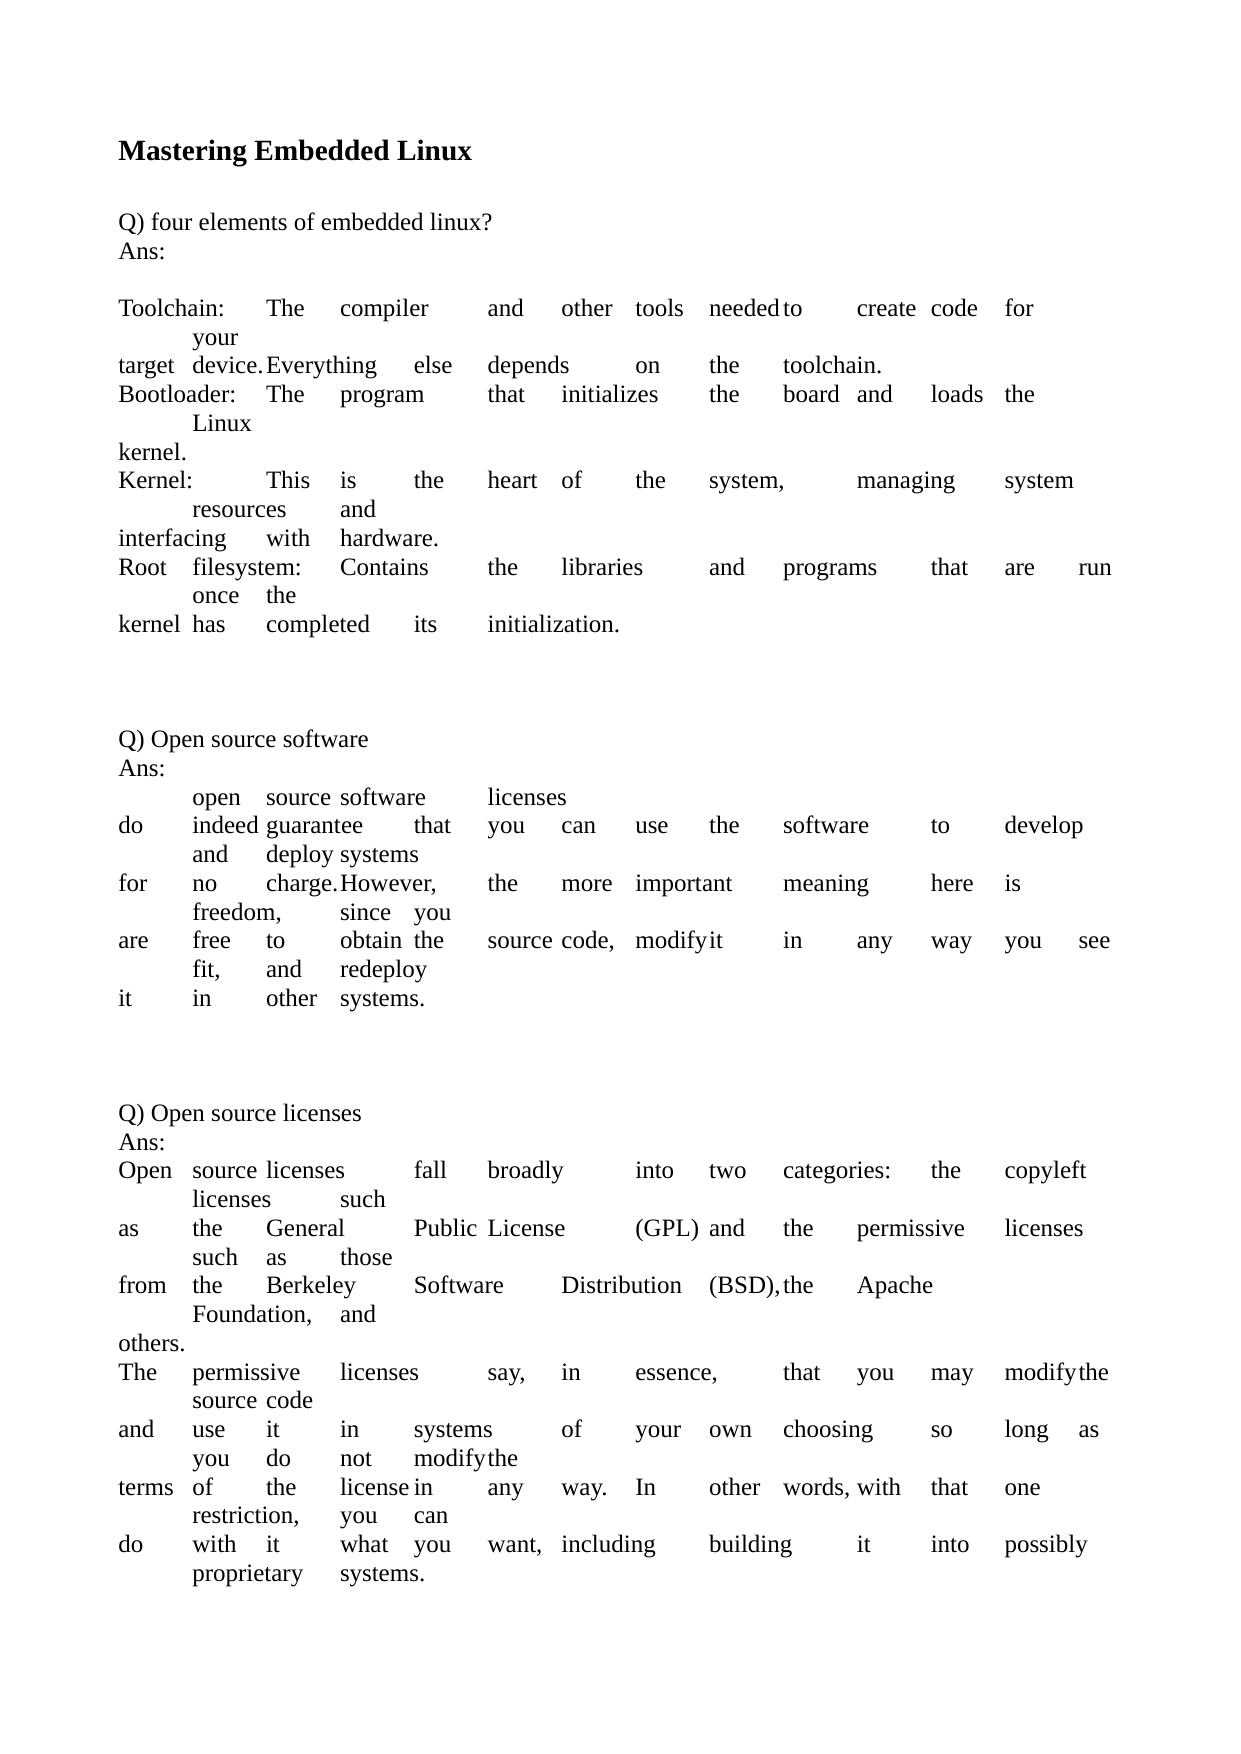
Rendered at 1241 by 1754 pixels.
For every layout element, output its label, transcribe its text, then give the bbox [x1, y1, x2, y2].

text kernel has completed its initialization. [118, 609, 1122, 638]
text Q) Open source software [118, 724, 1122, 753]
text it in other systems. [118, 983, 1122, 1012]
text from the Berkeley Software Distribution (BSD), the Apache Foundation, and [118, 1271, 1122, 1328]
text as the General Public License (GPL) and the permissive licenses such as those [118, 1213, 1122, 1271]
text kernel. [118, 437, 1122, 466]
text Kernel: This is the heart of the system, managing system resources and [118, 466, 1122, 523]
text Ans: [118, 1127, 1122, 1156]
text interfacing with hardware. [118, 523, 1122, 552]
text Ans: [118, 753, 1122, 782]
text The permissive licenses say, in essence, that you may modify the source code [118, 1357, 1122, 1414]
text Bootloader: The program that initializes the board and loads the Linux [118, 379, 1122, 437]
text Q) four elements of embedded linux? [118, 207, 1122, 236]
text do indeed guarantee that you can use the software to develop and deploy systems [118, 811, 1122, 868]
text others. [118, 1328, 1122, 1357]
text terms of the license in any way. In other words, with that one restriction, you can [118, 1472, 1122, 1529]
text target device. Everything else depends on the toolchain. [118, 351, 1122, 379]
text are free to obtain the source code, modify it in any way you see fit, and redeploy [118, 926, 1122, 983]
text Q) Open source licenses [118, 1098, 1122, 1127]
subtitle Mastering Embedded Linux [118, 133, 1122, 166]
text for no charge. However, the more important meaning here is freedom, since you [118, 868, 1122, 926]
text Toolchain: The compiler and other tools needed to create code for your [118, 293, 1122, 351]
text Root filesystem: Contains the libraries and programs that are run once the [118, 552, 1122, 609]
text Open source licenses fall broadly into two categories: the copyleft licenses such [118, 1156, 1122, 1213]
text do with it what you want, including building it into possibly proprietary systems. [118, 1529, 1122, 1587]
text and use it in systems of your own choosing so long as you do not modify the [118, 1414, 1122, 1472]
text open source software licenses [118, 782, 1122, 811]
text Ans: [118, 236, 1122, 265]
